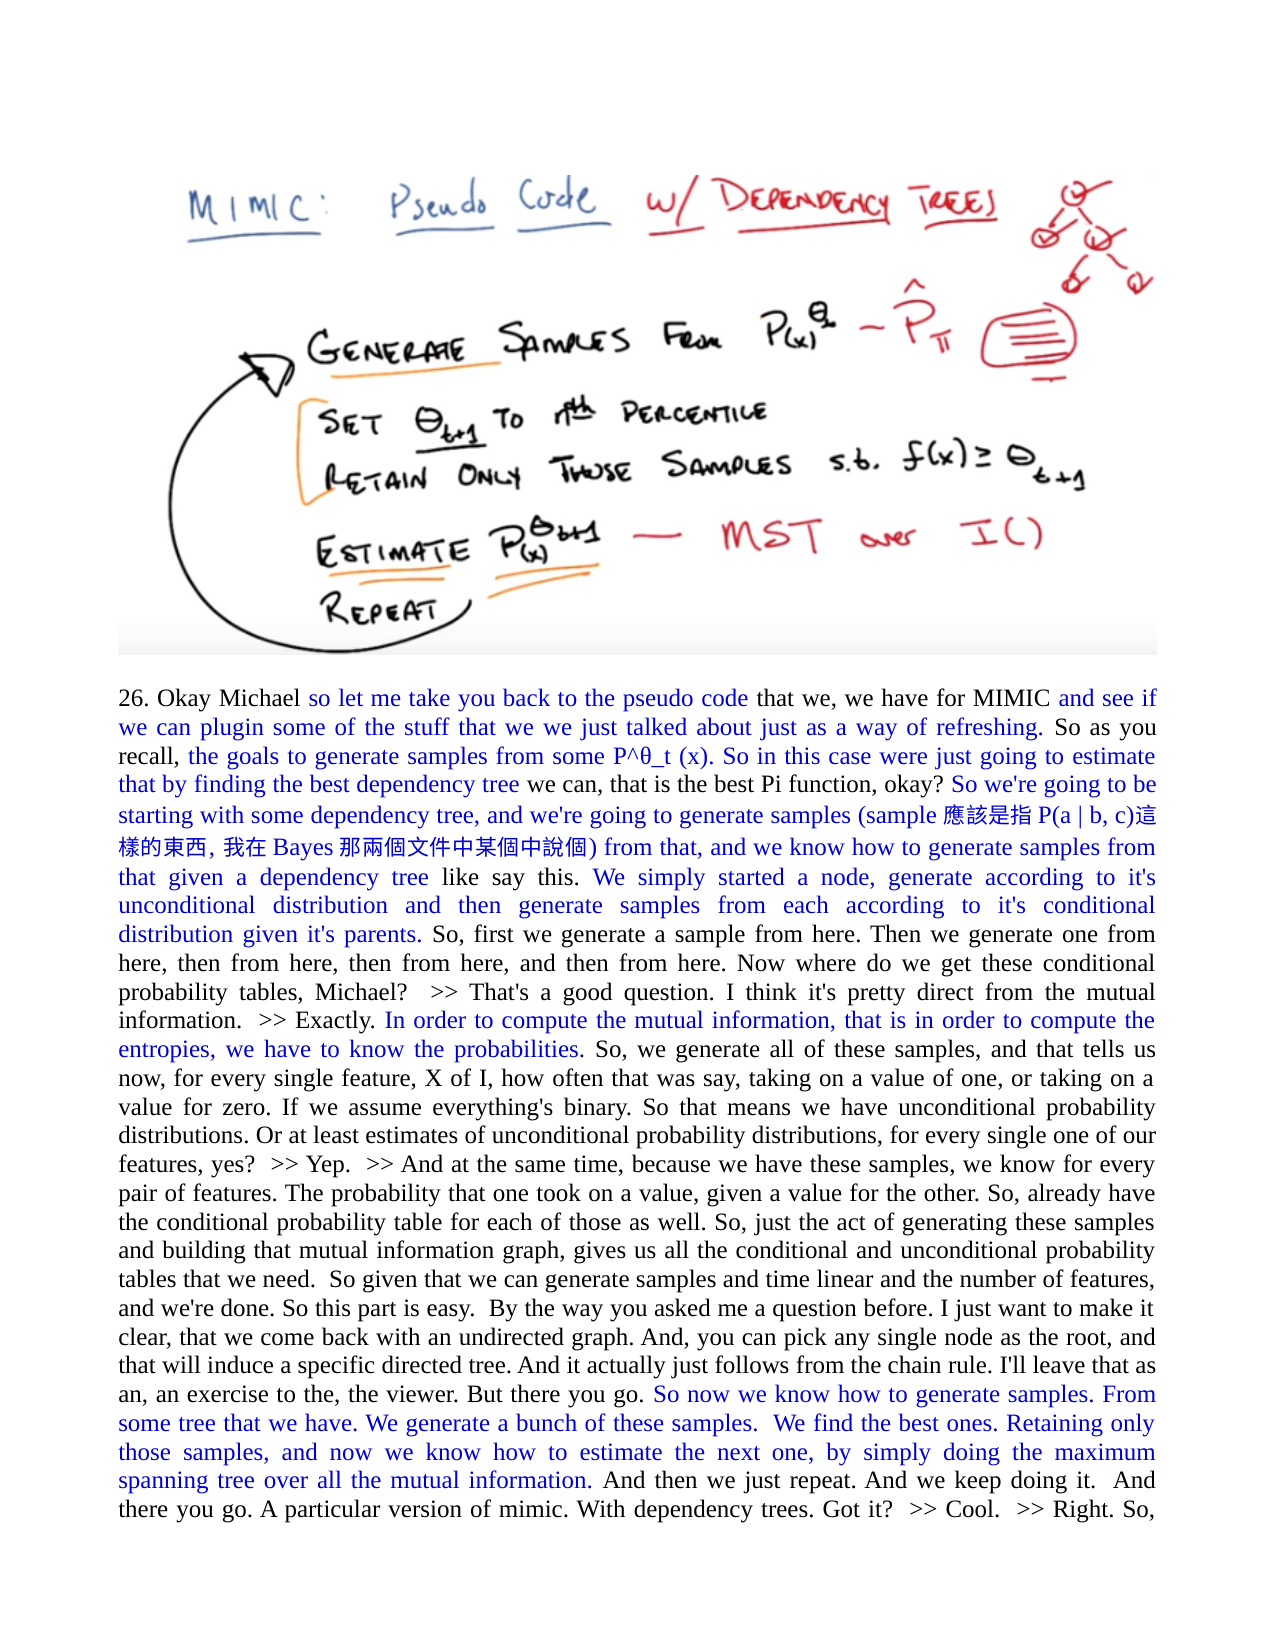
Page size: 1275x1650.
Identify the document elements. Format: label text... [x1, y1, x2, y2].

text 26. Okay Michael so let me take you back to the pseudo code that we, we have for MIMIC and see if we can plugin some of the stuff that we we just talked about just as a way of refreshing. So as you recall, the goals to generate samples from some P^θ_t (x). So in this case were just going to estimate that by finding the best dependency tree we can, that is the best Pi function, okay? So we're going to be starting with some dependency tree, and we're going to generate samples (sample應該是指P(a | b, c)這樣的東西, 我在Bayes那兩個文件中某個中說個) from that, and we know how to generate samples from that given a dependency tree like say this. We simply started a node, generate according to it's unconditional distribution and then generate samples from each according to it's conditional distribution given it's parents. So, first we generate a sample from here. Then we generate one from here, then from here, then from here, and then from here. Now where do we get these conditional probability tables, Michael? >> That's a good question. I think it's pretty direct from the mutual information. >> Exactly. In order to compute the mutual information, that is in order to compute the entropies, we have to know the probabilities. So, we generate all of these samples, and that tells us now, for every single feature, X of I, how often that was say, taking on a value of one, or taking on a value for zero. If we assume everything's binary. So that means we have unconditional probability distributions. Or at least estimates of unconditional probability distributions, for every single one of our features, yes? >> Yep. >> And at the same time, because we have these samples, we know for every pair of features. The probability that one took on a value, given a value for the other. So, already have the conditional probability table for each of those as well. So, just the act of generating these samples and building that mutual information graph, gives us all the conditional and unconditional probability tables that we need. So given that we can generate samples and time linear and the number of features, and we're done. So this part is easy. By the way you asked me a question before. I just want to make it clear, that we come back with an undirected graph. And, you can pick any single node as the root, and that will induce a specific directed tree. And it actually just follows from the chain rule. I'll leave that as an, an exercise to the, the viewer. But there you go. So now we know how to generate samples. From some tree that we have. We generate a bunch of these samples. We find the best ones. Retaining only those samples, and now we know how to estimate the next one, by simply doing the maximum spanning tree over all the mutual information. And then we just repeat. And we keep doing it. And there you go. A particular version of mimic. With dependency trees. Got it? >> Cool. >> Right. So, [118, 683, 1157, 1523]
picture [118, 175, 1157, 655]
